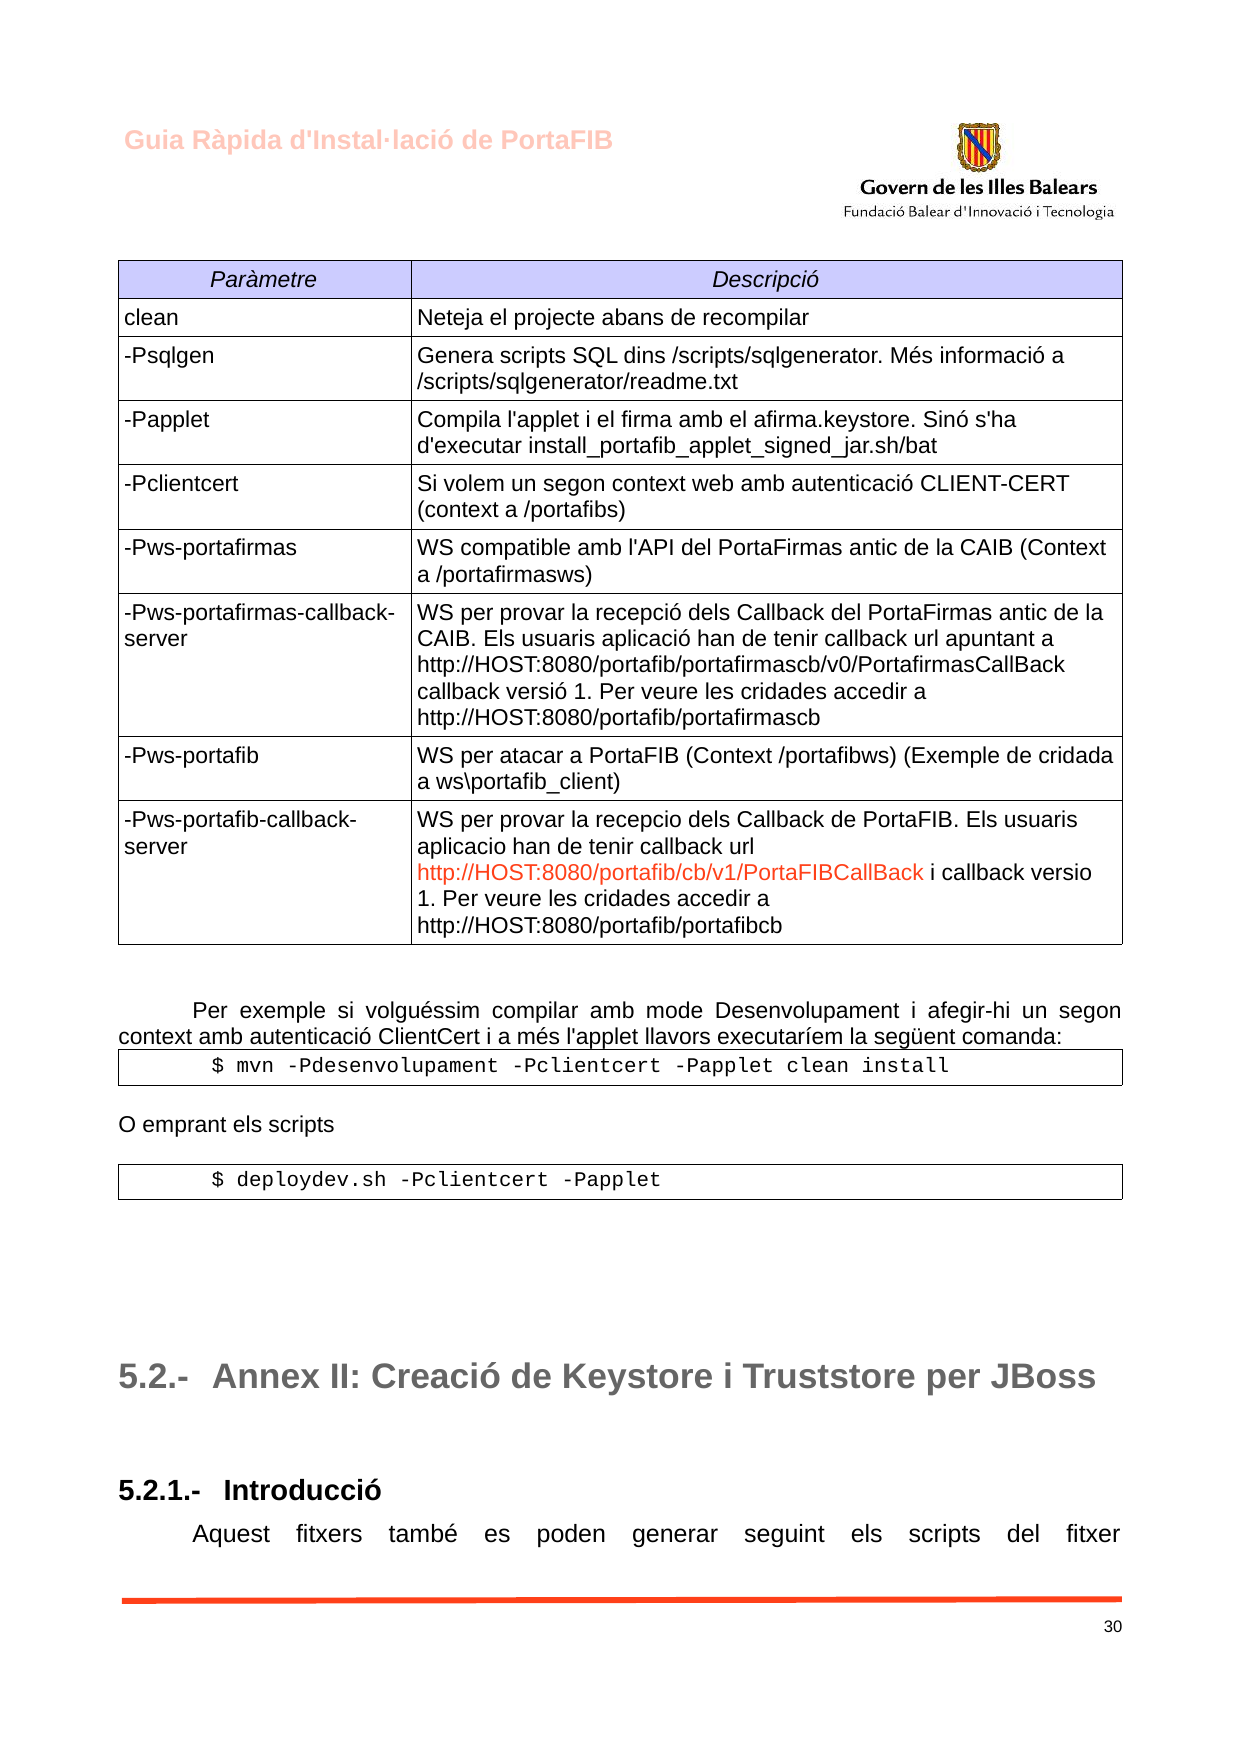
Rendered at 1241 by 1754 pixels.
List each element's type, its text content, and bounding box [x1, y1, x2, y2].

picture [840, 123, 1117, 220]
table_cell WS per atacar a PortaFIB (Context /portafibws) (Exemple de cridada a ws\portafib_client) [412, 737, 1122, 800]
text Aquest fitxers també es poden generar seguint els scripts del fitxer [118, 1519, 1122, 1548]
table_cell -Pws-portafib [119, 737, 411, 800]
table_cell WS per provar la recepció dels Callback del PortaFirmas antic de la CAIB. Els usuaris aplicació han de tenir callback url apuntant a http://HOST:8080/portafib/portafirmascb/v0/PortafirmasCallBack callback versió 1. Per veure les cridades accedir a http://HOST:8080/portafib/portafirmascb [412, 594, 1122, 736]
text O emprant els scripts [118, 1111, 1122, 1137]
table_cell Neteja el projecte abans de recompilar [412, 299, 1122, 336]
table_cell -Pws-portafib-callback-server [119, 801, 411, 944]
table_cell -Pws-portafirmas-callback-server [119, 594, 411, 736]
table_cell -Pclientcert [119, 465, 411, 528]
table_cell -Pws-portafirmas [119, 530, 411, 593]
table_cell Si volem un segon context web amb autenticació CLIENT-CERT (context a /portafibs) [412, 465, 1122, 528]
table_header Paràmetre [119, 261, 411, 298]
table_header $ deploydev.sh -Pclientcert -Papplet [119, 1165, 1122, 1199]
subtitle Annex II: Creació de Keystore i Truststore per JBoss [118, 1356, 1122, 1396]
table_header $ mvn -Pdesenvolupament -Pclientcert -Papplet clean install [119, 1050, 1122, 1084]
table_cell WS per provar la recepcio dels Callback de PortaFIB. Els usuaris aplicacio han de tenir callback url http://HOST:8080/portafib/cb/v1/PortaFIBCallBack i callback versio 1. Per veure les cridades accedir a http://HOST:8080/portafib/portafibcb [412, 801, 1122, 944]
text Per exemple si volguéssim compilar amb mode Desenvolupament i afegir-hi un segon context amb autenticació ClientCert i a més l'applet llavors executaríem la següent comanda: [118, 997, 1122, 1049]
table_cell Compila l'applet i el firma amb el afirma.keystore. Sinó s'ha d'executar install_portafib_applet_signed_jar.sh/bat [412, 401, 1122, 464]
table_cell Genera scripts SQL dins /scripts/sqlgenerator. Més informació a /scripts/sqlgenerator/readme.txt [412, 337, 1122, 400]
table_cell WS compatible amb l'API del PortaFirmas antic de la CAIB (Context a /portafirmasws) [412, 530, 1122, 593]
table_cell -Papplet [119, 401, 411, 464]
table_cell -Psqlgen [119, 337, 411, 400]
table_header Descripció [412, 261, 1122, 298]
table_cell clean [119, 299, 411, 336]
subtitle Introducció [118, 1473, 1122, 1506]
